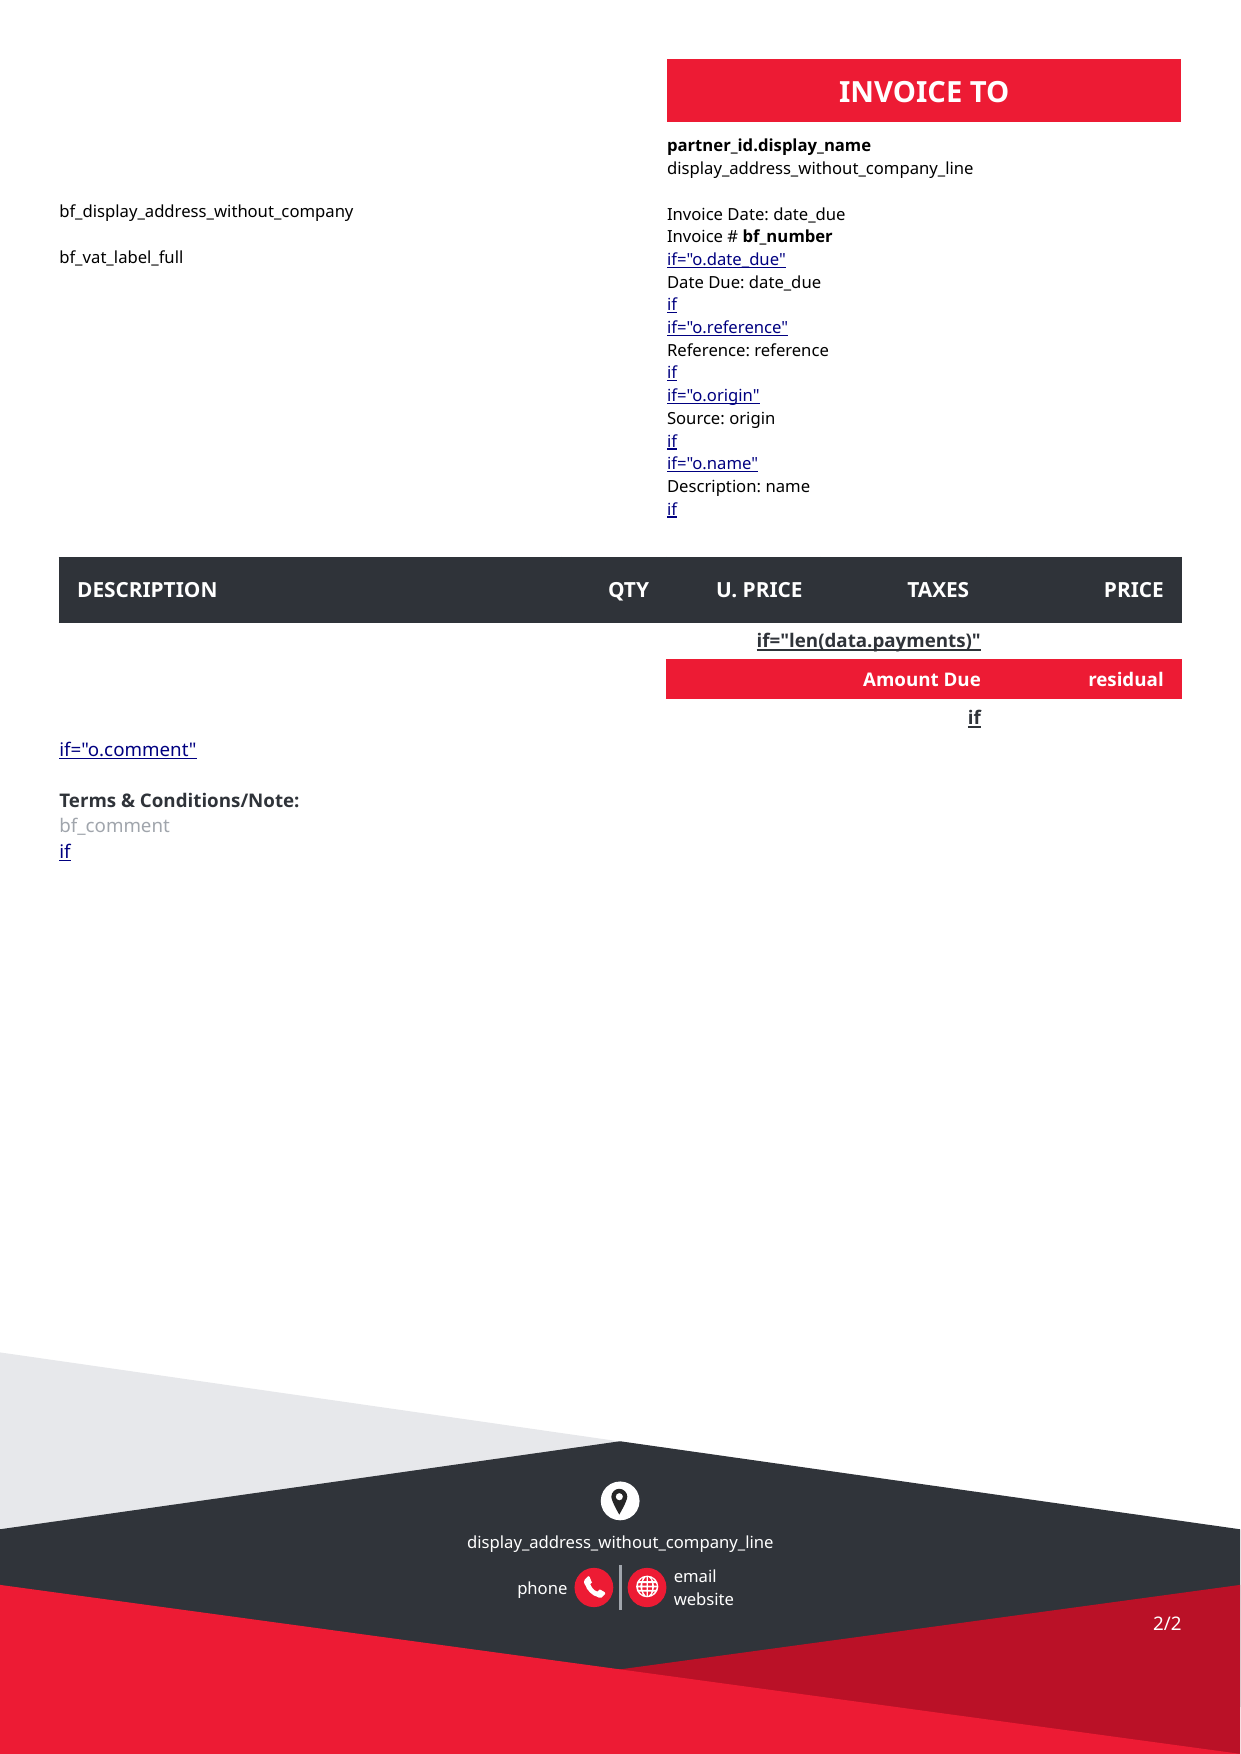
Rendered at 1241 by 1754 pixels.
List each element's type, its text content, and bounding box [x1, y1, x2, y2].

table_header PRICE [987, 558, 1181, 622]
table_cell [987, 623, 1181, 659]
table_cell [987, 699, 1181, 736]
table_cell residual [987, 660, 1181, 698]
table_cell Amount Due [667, 660, 986, 698]
table_header U. PRICE [667, 558, 819, 622]
table_header TAXES [821, 558, 986, 622]
table_header QTY [562, 558, 666, 622]
text bf_comment [59, 813, 1181, 838]
table_cell if [666, 699, 987, 736]
table_cell if="len(data.payments)" [666, 623, 987, 659]
table_header DESCRIPTION [60, 558, 561, 622]
text if="o.comment" [59, 736, 1181, 762]
text Terms & Conditions/Note: [59, 787, 1181, 813]
text if [59, 838, 1181, 864]
